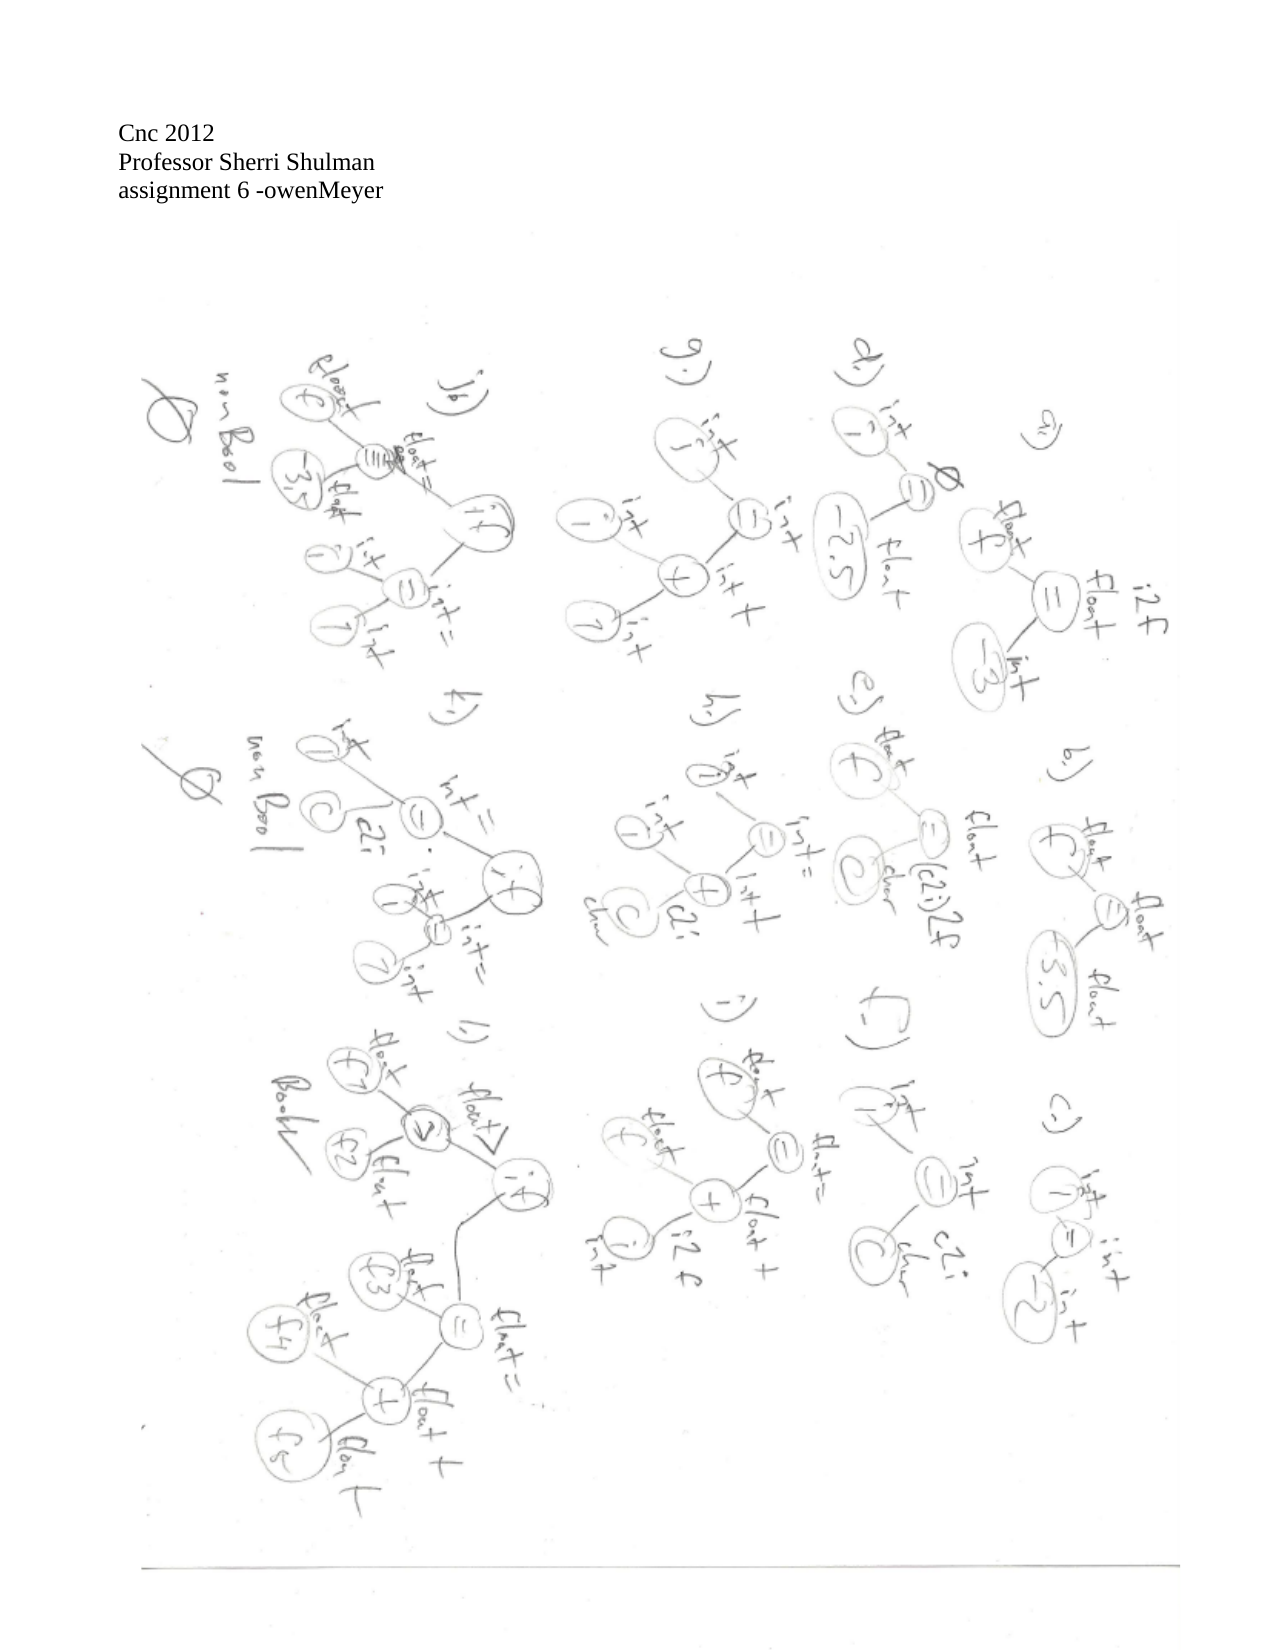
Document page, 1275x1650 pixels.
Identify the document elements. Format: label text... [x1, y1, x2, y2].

text assignment 6 -owenMeyer [118, 176, 1157, 204]
text Professor Sherri Shulman [118, 147, 1157, 176]
text Cnc 2012 [118, 118, 1157, 147]
